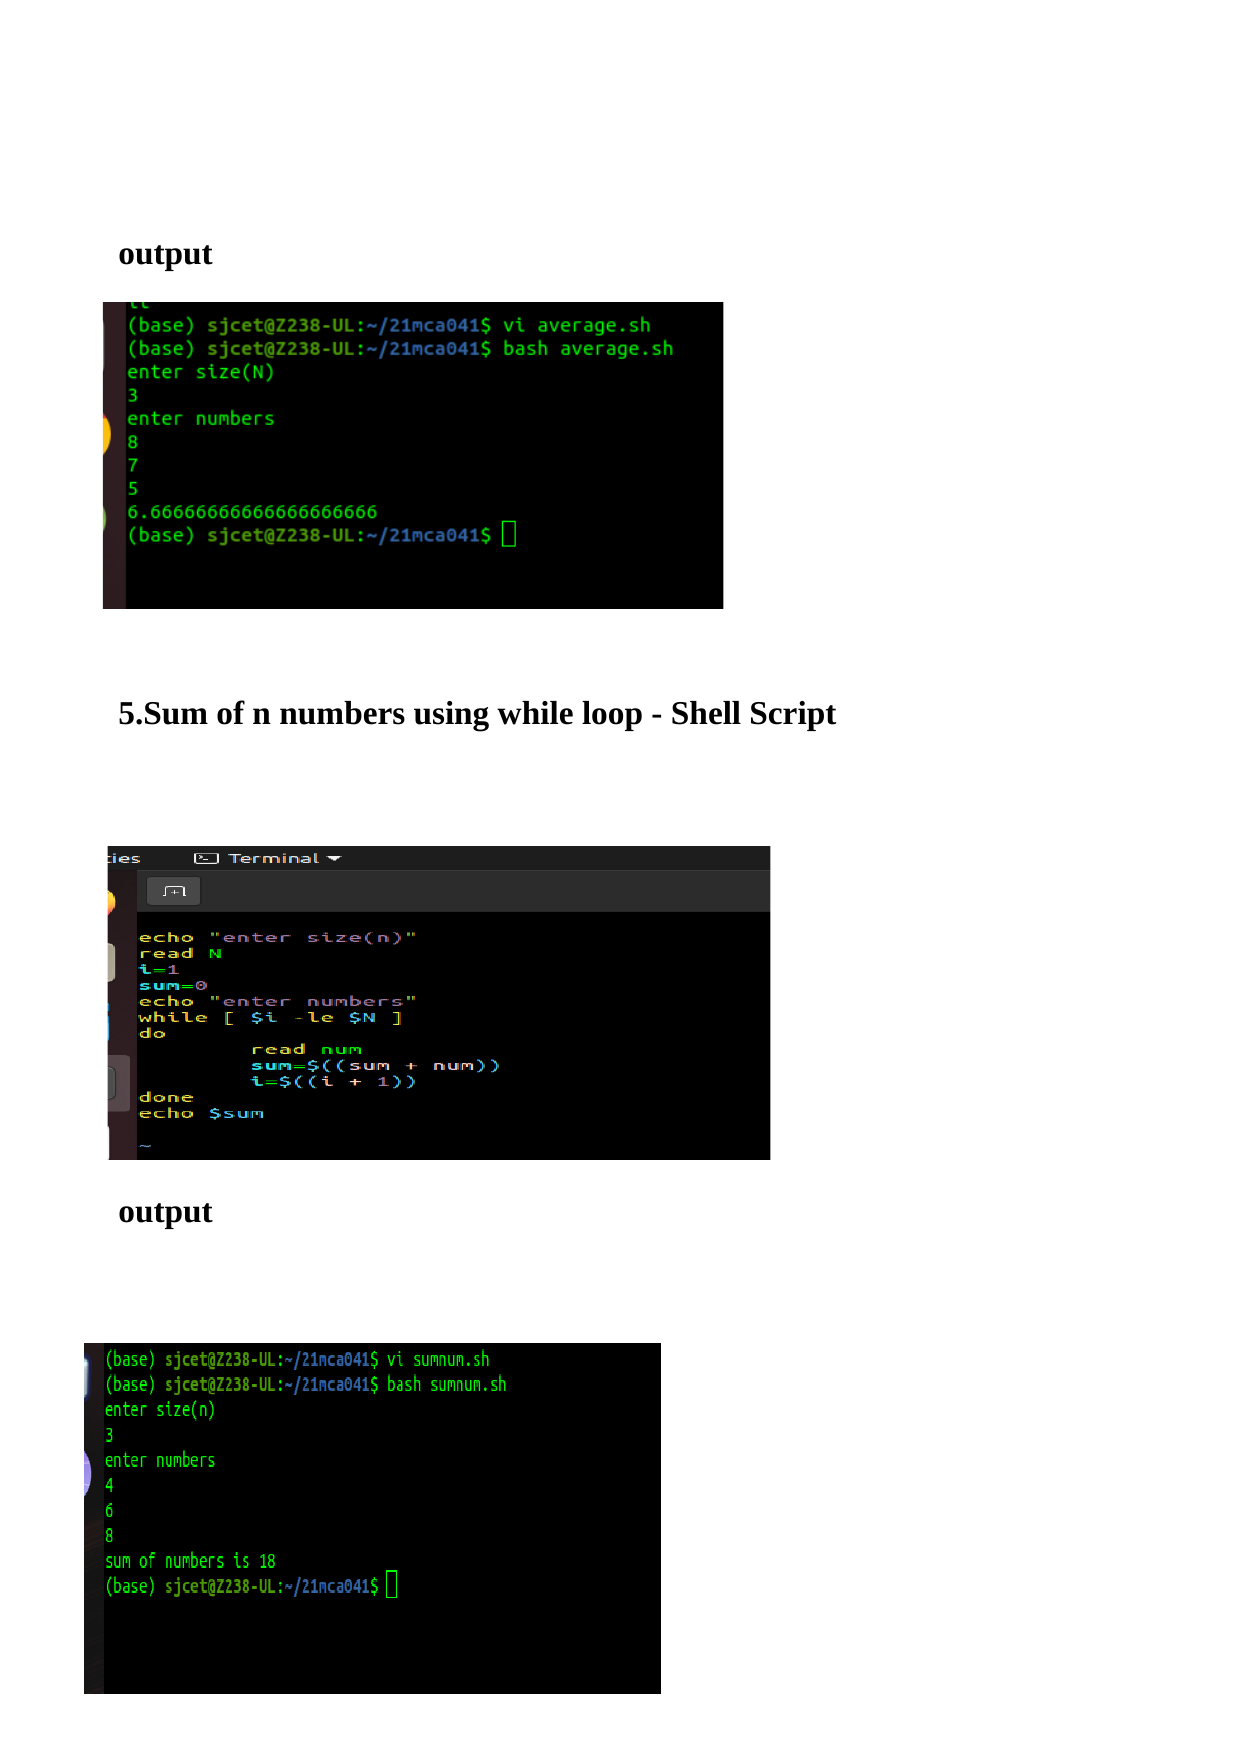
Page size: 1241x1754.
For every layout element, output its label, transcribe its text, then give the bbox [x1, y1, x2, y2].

text output [118, 1191, 1122, 1230]
text output [118, 233, 1122, 271]
picture [102, 302, 158, 609]
text 5.Sum of n numbers using while loop - Shell Script [118, 693, 1122, 731]
